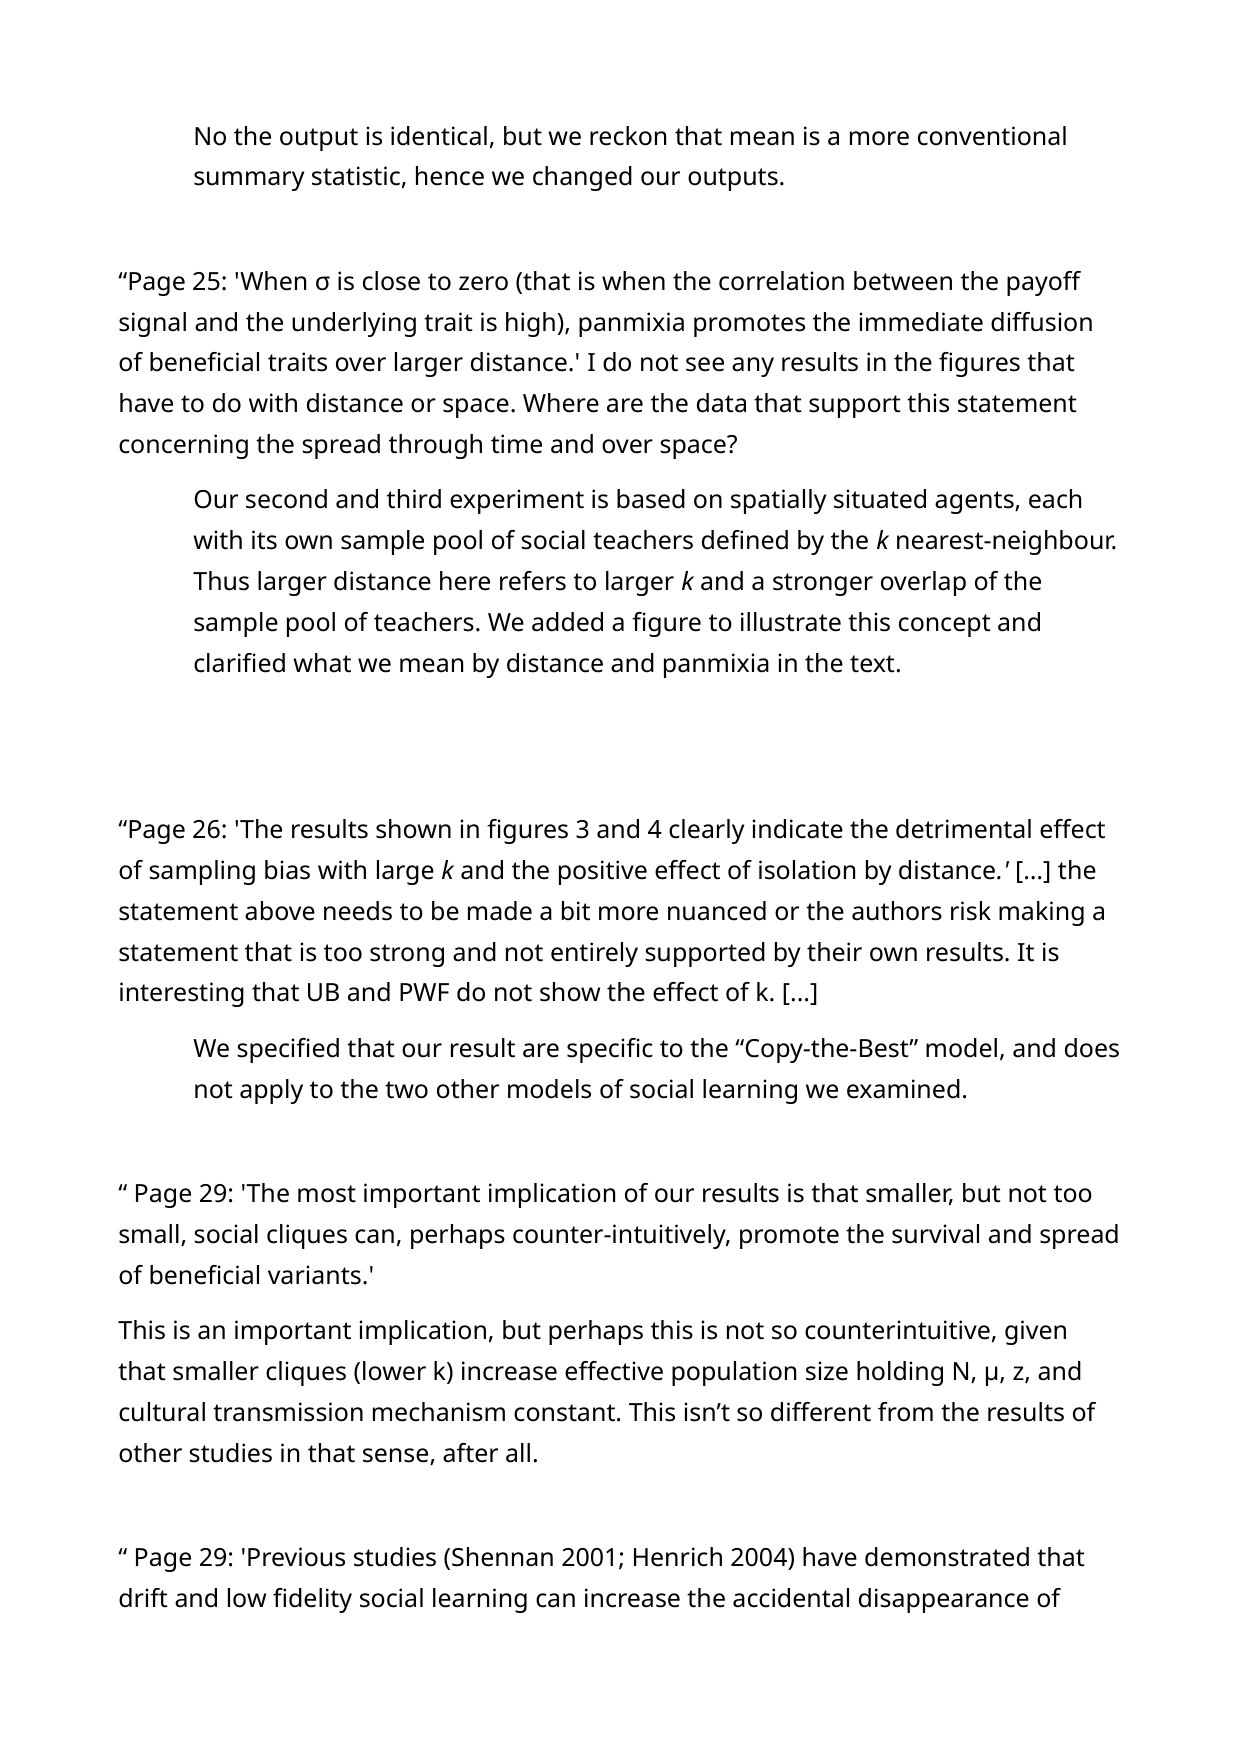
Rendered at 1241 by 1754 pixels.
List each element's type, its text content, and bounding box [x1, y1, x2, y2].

text “Page 25: 'When σ is close to zero (that is when the correlation between the payoff signal and the underlying trait is high), panmixia promotes the immediate diffusion of beneficial traits over larger distance.' I do not see any results in the figures that have to do with distance or space. Where are the data that support this statement concerning the spread through time and over space? [118, 263, 1122, 461]
text Our second and third experiment is based on spatially situated agents, each with its own sample pool of social teachers defined by the k nearest-neighbour. Thus larger distance here refers to larger k and a stronger overlap of the sample pool of teachers. We added a figure to illustrate this concept and clarified what we mean by distance and panmixia in the text. [193, 482, 1122, 679]
text “Page 26: 'The results shown in figures 3 and 4 clearly indicate the detrimental effect of sampling bias with large k and the positive effect of isolation by distance.' […] the statement above needs to be made a bit more nuanced or the authors risk making a statement that is too strong and not entirely supported by their own results. It is interesting that UB and PWF do not show the effect of k. [...] [118, 812, 1122, 1009]
text “ Page 29: 'Previous studies (Shennan 2001; Henrich 2004) have demonstrated that drift and low fidelity social learning can increase the accidental disappearance of [118, 1540, 1122, 1615]
text We specified that our result are specific to the “Copy-the-Best” model, and does not apply to the two other models of social learning we examined. [193, 1031, 1122, 1105]
text No the output is identical, but we reckon that mean is a more conventional summary statistic, hence we changed our outputs. [193, 118, 1122, 193]
text “ Page 29: 'The most important implication of our results is that smaller, but not too small, social cliques can, perhaps counter-intuitively, promote the survival and spread of beneficial variants.' [118, 1176, 1122, 1292]
text This is an important implication, but perhaps this is not so counterintuitive, given that smaller cliques (lower k) increase effective population size holding N, μ, z, and cultural transmission mechanism constant. This isn’t so different from the results of other studies in that sense, after all. [118, 1313, 1122, 1469]
